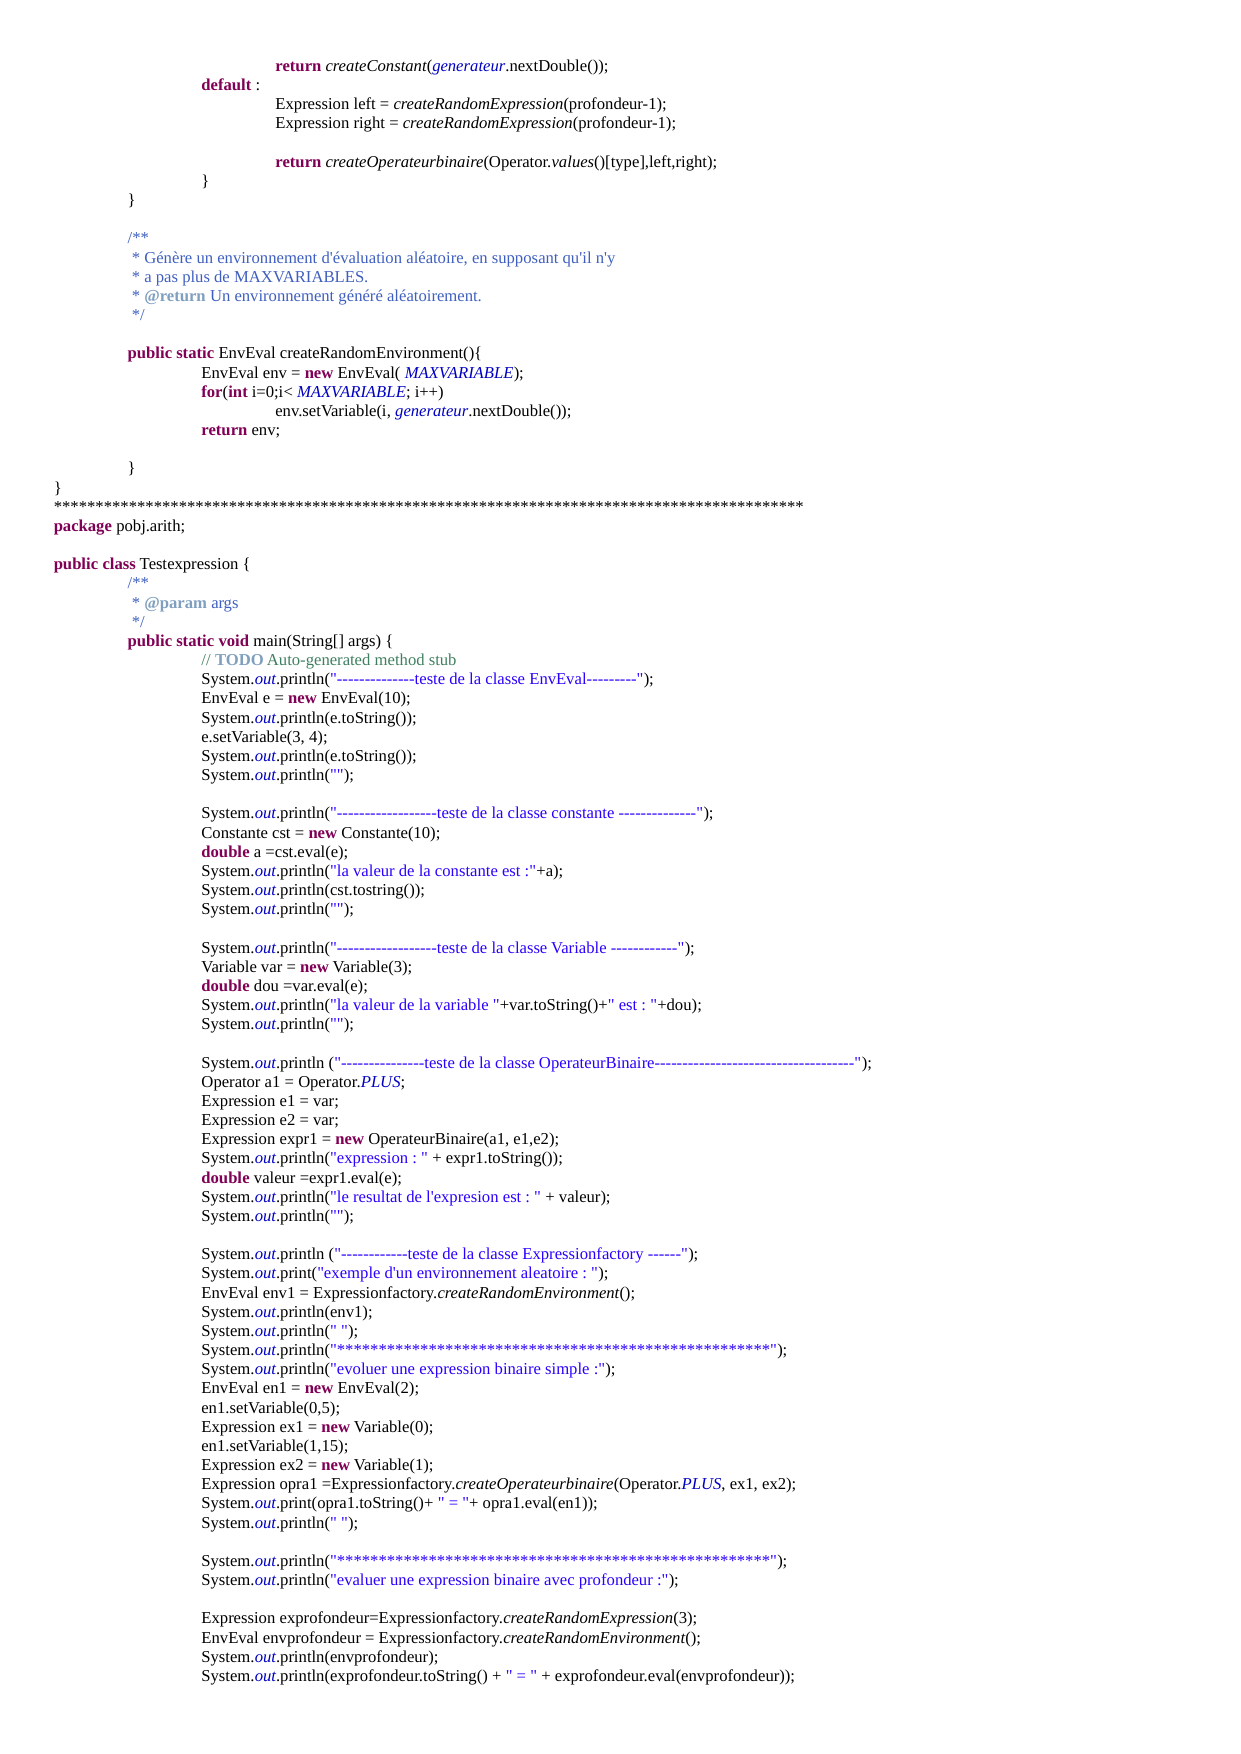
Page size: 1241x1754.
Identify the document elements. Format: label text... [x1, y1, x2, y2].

text System.out.println("la valeur de la variable "+var.toString()+" est : "+dou); [53, 995, 1184, 1014]
text package pobj.arith; [53, 516, 1184, 535]
text } [53, 477, 1184, 497]
text System.out.println ("---------------teste de la classe OperateurBinaire------------------------------------"); [53, 1052, 1184, 1072]
text System.out.println(cst.tostring()); [53, 880, 1184, 899]
text } [53, 190, 1184, 209]
text EnvEval env1 = Expressionfactory.createRandomEnvironment(); [53, 1282, 1184, 1302]
text System.out.println(envprofondeur); [53, 1647, 1184, 1666]
text System.out.println(env1); [53, 1302, 1184, 1321]
text System.out.println ("------------teste de la classe Expressionfactory ------"); [53, 1244, 1184, 1263]
text System.out.println(""); [53, 1206, 1184, 1225]
text EnvEval envprofondeur = Expressionfactory.createRandomEnvironment(); [53, 1627, 1184, 1647]
text Expression right = createRandomExpression(profondeur-1); [53, 113, 1184, 132]
text double a =cst.eval(e); [53, 842, 1184, 861]
text System.out.println("****************************************************"); [53, 1340, 1184, 1359]
text EnvEval env = new EnvEval( MAXVARIABLE); [53, 362, 1184, 382]
text double dou =var.eval(e); [53, 976, 1184, 995]
text System.out.println(" "); [53, 1512, 1184, 1532]
text default : [53, 75, 1184, 94]
text System.out.println(" "); [53, 1321, 1184, 1340]
text Variable var = new Variable(3); [53, 957, 1184, 976]
text Expression ex2 = new Variable(1); [53, 1455, 1184, 1474]
text } [53, 171, 1184, 190]
text Operator a1 = Operator.PLUS; [53, 1072, 1184, 1091]
text double valeur =expr1.eval(e); [53, 1167, 1184, 1187]
text return createConstant(generateur.nextDouble()); [53, 56, 1184, 75]
text Expression left = createRandomExpression(profondeur-1); [53, 94, 1184, 113]
text // TODO Auto-generated method stub [53, 650, 1184, 669]
text System.out.println(""); [53, 1014, 1184, 1033]
text System.out.print(opra1.toString()+ " = "+ opra1.eval(en1)); [53, 1493, 1184, 1512]
text System.out.println("evaluer une expression binaire avec profondeur :"); [53, 1570, 1184, 1589]
text EnvEval en1 = new EnvEval(2); [53, 1378, 1184, 1397]
text System.out.println(""); [53, 765, 1184, 784]
text System.out.println("evoluer une expression binaire simple :"); [53, 1359, 1184, 1378]
text e.setVariable(3, 4); [53, 727, 1184, 746]
text System.out.println(exprofondeur.toString() + " = " + exprofondeur.eval(envprofondeur)); [53, 1666, 1184, 1685]
text /** [53, 573, 1184, 592]
text System.out.println("la valeur de la constante est :"+a); [53, 861, 1184, 880]
text * a pas plus de MAXVARIABLES. [53, 267, 1184, 286]
text */ [53, 612, 1184, 631]
text System.out.println(e.toString()); [53, 746, 1184, 765]
text System.out.println("****************************************************"); [53, 1551, 1184, 1570]
text en1.setVariable(1,15); [53, 1436, 1184, 1455]
text */ [53, 305, 1184, 324]
text Expression e2 = var; [53, 1110, 1184, 1129]
text System.out.println("--------------teste de la classe EnvEval---------"); [53, 669, 1184, 688]
text * Génère un environnement d'évaluation aléatoire, en supposant qu'il n'y [53, 247, 1184, 267]
text } [53, 458, 1184, 477]
text public class Testexpression { [53, 554, 1184, 573]
text public static EnvEval createRandomEnvironment(){ [53, 343, 1184, 362]
text Expression opra1 =Expressionfactory.createOperateurbinaire(Operator.PLUS, ex1, ex2); [53, 1474, 1184, 1493]
text * @return Un environnement généré aléatoirement. [53, 286, 1184, 305]
text System.out.println("------------------teste de la classe Variable ------------"); [53, 937, 1184, 957]
text en1.setVariable(0,5); [53, 1397, 1184, 1417]
text System.out.println("le resultat de l'expresion est : " + valeur); [53, 1187, 1184, 1206]
text for(int i=0;i< MAXVARIABLE; i++) [53, 382, 1184, 401]
text Expression expr1 = new OperateurBinaire(a1, e1,e2); [53, 1129, 1184, 1148]
text return env; [53, 420, 1184, 439]
text ****************************************************************************************** [53, 497, 1184, 516]
text System.out.print("exemple d'un environnement aleatoire : "); [53, 1263, 1184, 1282]
text * @param args [53, 592, 1184, 612]
text System.out.println("------------------teste de la classe constante --------------"); [53, 803, 1184, 822]
text Expression ex1 = new Variable(0); [53, 1417, 1184, 1436]
text System.out.println("expression : " + expr1.toString()); [53, 1148, 1184, 1167]
text /** [53, 228, 1184, 247]
text Expression exprofondeur=Expressionfactory.createRandomExpression(3); [53, 1608, 1184, 1627]
text return createOperateurbinaire(Operator.values()[type],left,right); [53, 152, 1184, 171]
text System.out.println(""); [53, 899, 1184, 918]
text System.out.println(e.toString()); [53, 707, 1184, 727]
text Constante cst = new Constante(10); [53, 822, 1184, 842]
text EnvEval e = new EnvEval(10); [53, 688, 1184, 707]
text public static void main(String[] args) { [53, 631, 1184, 650]
text Expression e1 = var; [53, 1091, 1184, 1110]
text env.setVariable(i, generateur.nextDouble()); [53, 401, 1184, 420]
